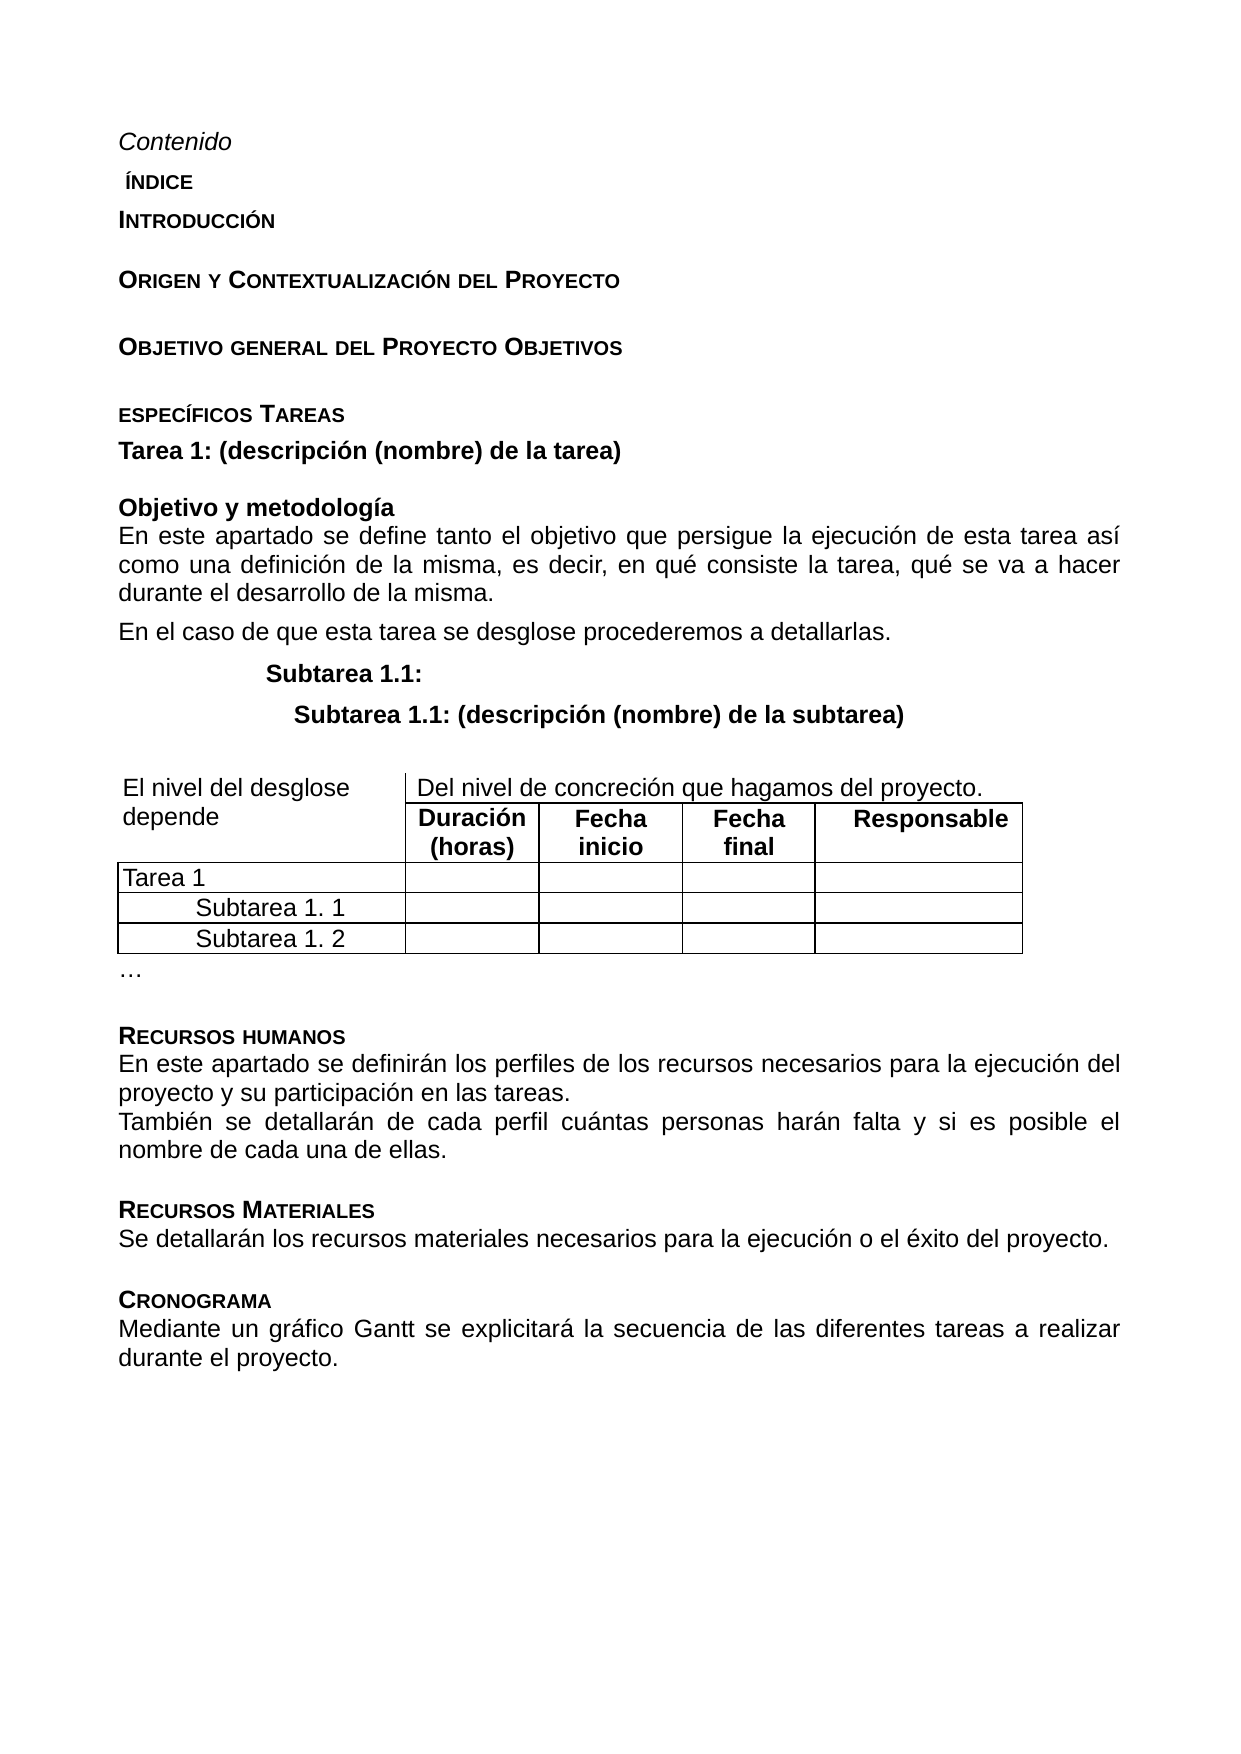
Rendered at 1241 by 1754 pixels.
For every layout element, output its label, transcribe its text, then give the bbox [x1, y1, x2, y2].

table_cell Tarea 1 [119, 863, 405, 892]
table_cell [816, 863, 1022, 892]
table_cell [816, 924, 1022, 952]
table_cell [540, 863, 682, 892]
text También se detallarán de cada perfil cuántas personas harán falta y si es posible el nombre de cada una de ellas. [118, 1107, 1122, 1164]
table_cell [406, 863, 538, 892]
text Origen y Contextualización del Proyecto Objetivo general del Proyecto Objetivos específicos Tareas [118, 235, 726, 436]
text En el caso de que esta tarea se desglose procederemos a detallarlas. [118, 607, 1125, 649]
table_cell [406, 893, 538, 922]
table_cell [540, 893, 682, 922]
table_header Del nivel de concreción que hagamos del proyecto. [406, 773, 1022, 802]
text Cronograma [118, 1285, 1122, 1314]
text … [118, 954, 1122, 983]
table_cell [406, 924, 538, 952]
text Recursos Materiales [118, 1195, 1122, 1224]
text Tarea 1: (descripción (nombre) de la tarea) [118, 436, 1122, 465]
table_cell [683, 893, 814, 922]
table_cell Responsable [816, 804, 1022, 862]
table_cell Subtarea 1. 2 [119, 924, 405, 952]
text Mediante un gráfico Gantt se explicitará la secuencia de las diferentes tareas a realizar durante el proyecto. [118, 1314, 1122, 1372]
table_cell Duración (horas) [406, 804, 538, 862]
text Recursos humanos [118, 1022, 1122, 1050]
table_cell Fecha final [683, 804, 814, 862]
table_cell [540, 924, 682, 952]
text Subtarea 1.1: (descripción (nombre) de la subtarea) [294, 690, 1122, 732]
table_header El nivel del desglose depende [118, 773, 405, 862]
text Subtarea 1.1: [266, 649, 1125, 690]
text Se detallarán los recursos materiales necesarios para la ejecución o el éxito del proyecto. [118, 1224, 1122, 1253]
text Introducción [118, 202, 323, 235]
table_cell Fecha inicio [540, 804, 682, 862]
table_cell [683, 924, 814, 952]
text índice [118, 163, 323, 196]
text En este apartado se definirán los perfiles de los recursos necesarios para la ejecución del proyecto y su participación en las tareas. [118, 1050, 1122, 1107]
table_cell [683, 863, 814, 892]
text Contenido [118, 124, 323, 157]
text Objetivo y metodología [118, 493, 1122, 522]
text En este apartado se define tanto el objetivo que persigue la ejecución de esta tarea así como una definición de la misma, es decir, en qué consiste la tarea, qué se va a hacer durante el desarrollo de la misma. [118, 522, 1122, 607]
table_cell [816, 893, 1022, 922]
table_cell Subtarea 1. 1 [119, 893, 405, 922]
